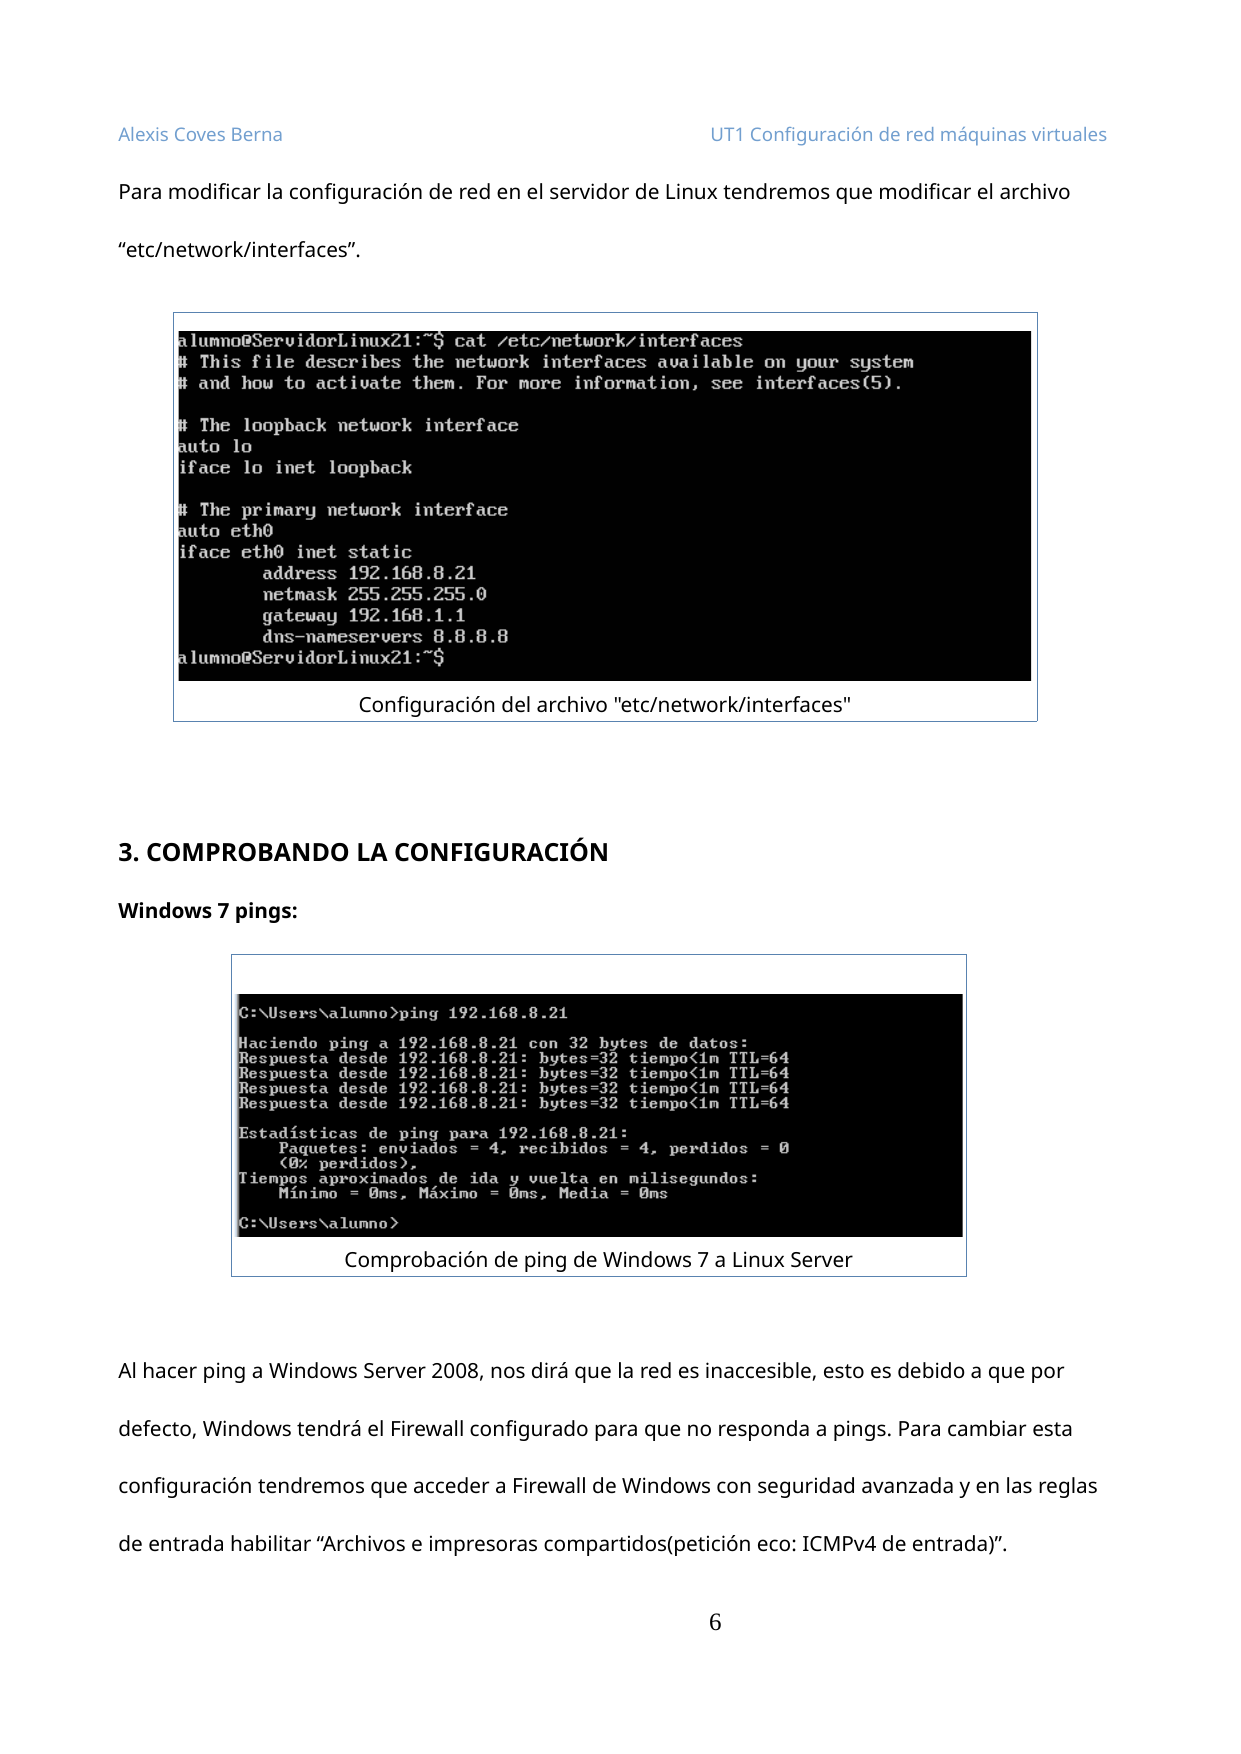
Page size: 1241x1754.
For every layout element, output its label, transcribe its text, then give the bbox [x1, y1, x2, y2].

text Comprobación de ping de Windows 7 a Linux Server [234, 1237, 963, 1274]
text 3. COMPROBANDO LA CONFIGURACIÓN [118, 814, 1122, 868]
text Windows 7 pings: [118, 873, 1122, 924]
text [234, 969, 963, 994]
text [174, 313, 1037, 721]
picture [178, 331, 1032, 681]
picture [234, 994, 963, 1237]
text Configuración del archivo "etc/network/interfaces" [176, 327, 1034, 718]
text Al hacer ping a Windows Server 2008, nos dirá que la red es inaccesible, esto es debido a que por defecto, Windows tendrá el Firewall configurado para que no responda a pings. Para cambiar esta configuración tendremos que acceder a Firewall de Windows con seguridad avanzada y en las reglas de entrada habilitar “Archivos e impresoras compartidos(petición eco: ICMPv4 de entrada)”. [118, 1331, 1122, 1557]
text Para modificar la configuración de red en el servidor de Linux tendremos que modificar el archivo “etc/network/interfaces”. [118, 176, 1122, 263]
